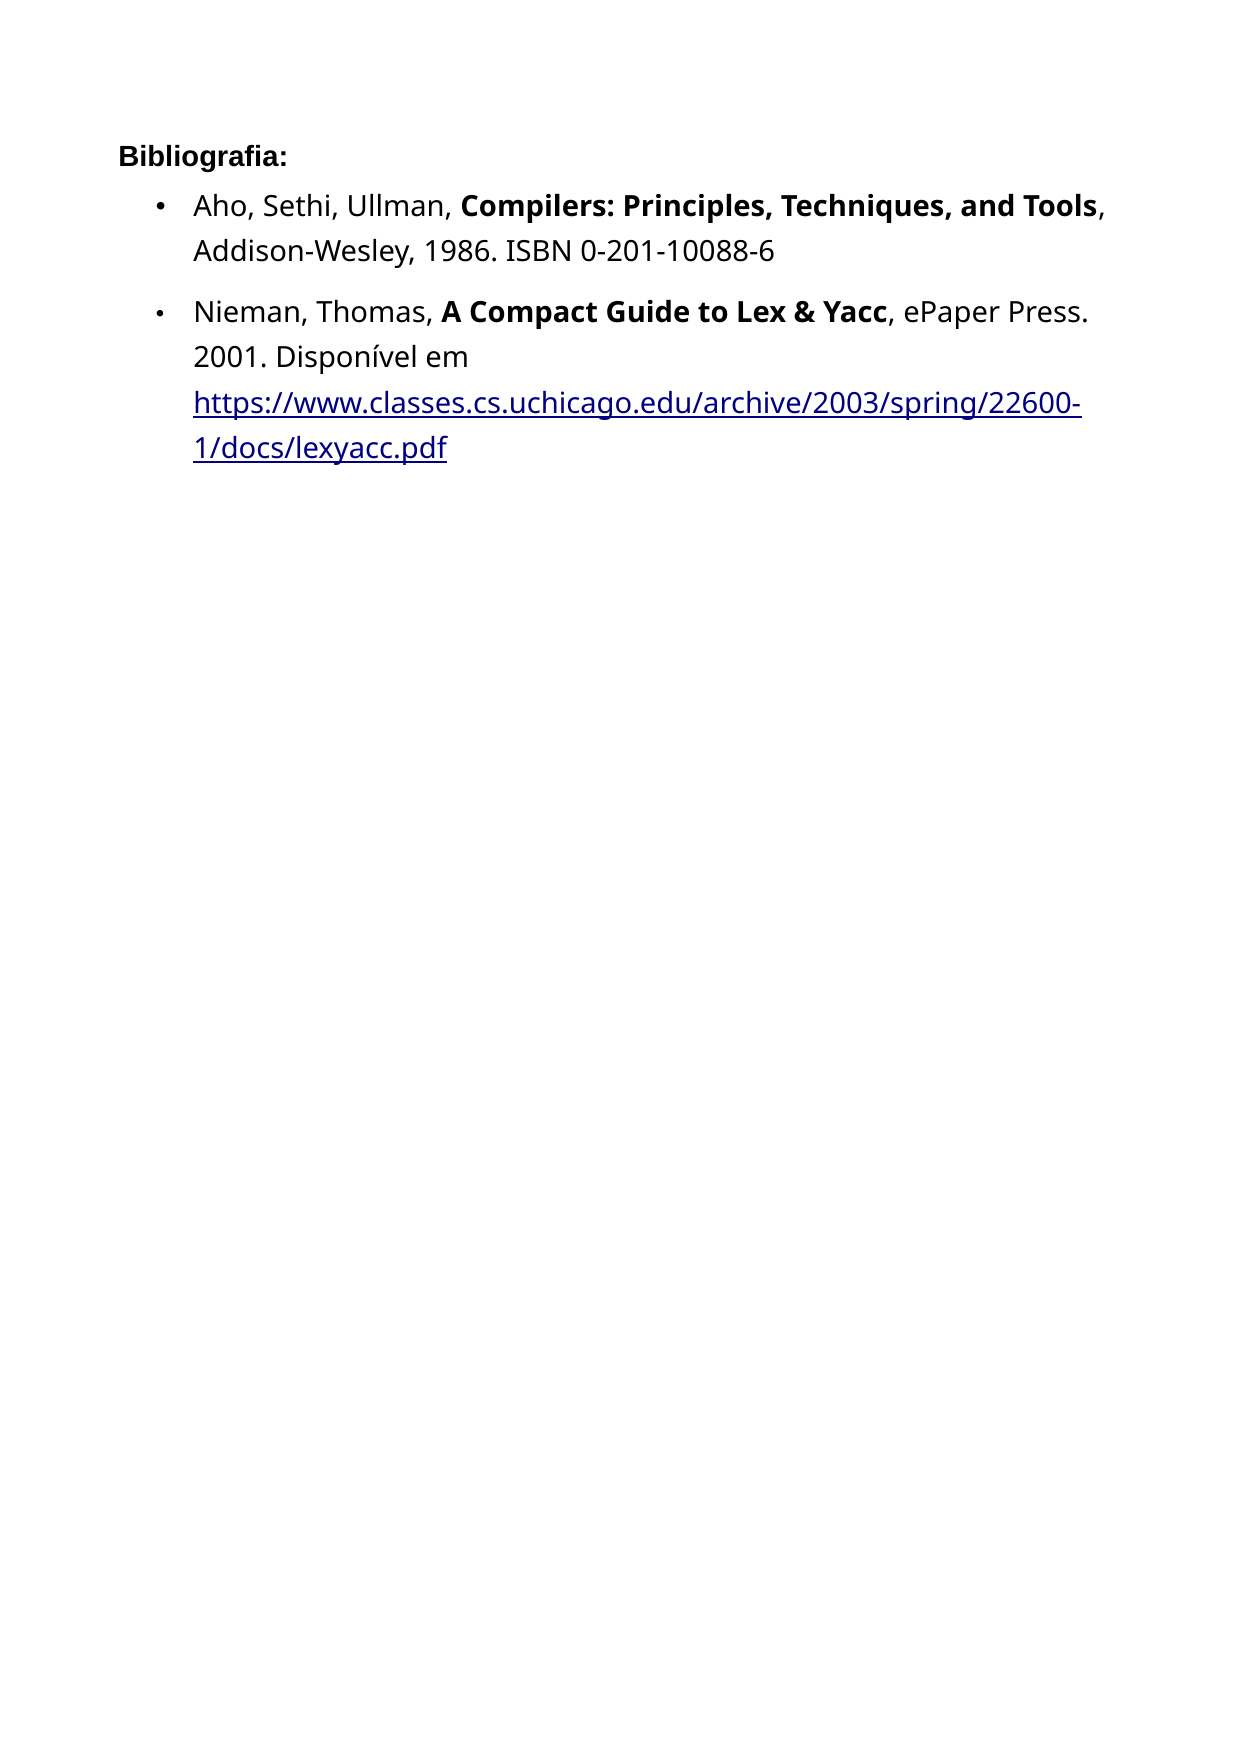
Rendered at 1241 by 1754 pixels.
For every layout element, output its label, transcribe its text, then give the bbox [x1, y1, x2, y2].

list Aho, Sethi, Ullman, Compilers: Principles, Techniques, and Tools, Addison-Wesley, 1986. ISBN 0-201-10088-6 [156, 185, 1122, 270]
list Nieman, Thomas, A Compact Guide to Lex & Yacc, ePaper Press. 2001. Disponível em https://www.classes.cs.uchicago.edu/archive/2003/spring/22600-1/docs/lexyacc.pdf [156, 291, 1122, 467]
subtitle Bibliografia: [118, 139, 1122, 172]
